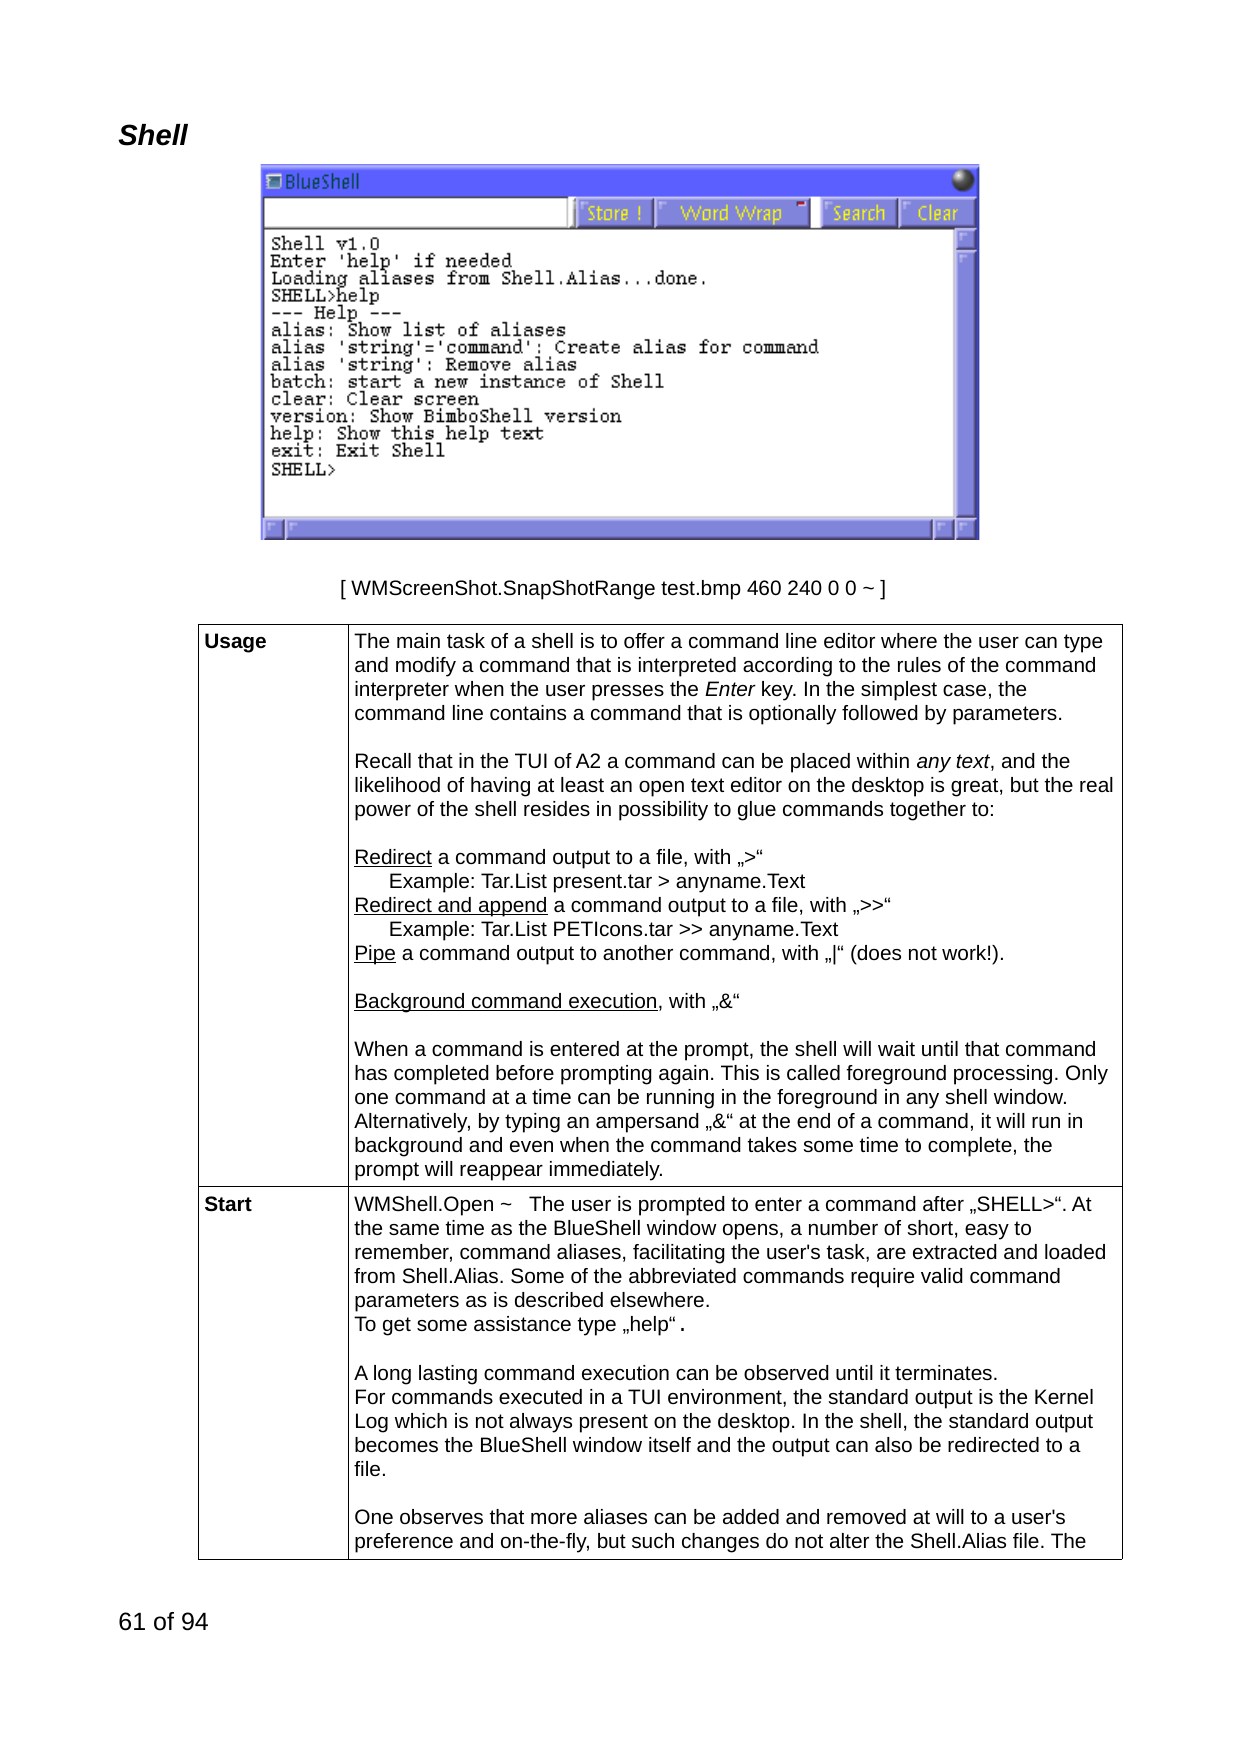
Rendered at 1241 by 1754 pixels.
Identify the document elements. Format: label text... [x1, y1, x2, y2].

text [ WMScreenShot.SnapShotRange test.bmp 460 240 0 0 ~ ] [118, 576, 1122, 599]
picture [260, 164, 980, 540]
table_header Usage [199, 625, 348, 1186]
subtitle Shell [118, 118, 1122, 152]
table_cell Start [199, 1187, 348, 1559]
table_header The main task of a shell is to offer a command line editor where the user can type and modify a command that is interpreted according to the rules of the command interpreter when the user presses the Enter key. In the simplest case, the command line contains a command that is optionally followed by parameters. Recall that in the TUI of A2 a command can be placed within any text, and the likelihood of having at least an open text editor on the desktop is great, but the real power of the shell resides in possibility to glue commands together to: Redirect a command output to a file, with „>“ Example: Tar.List present.tar > anyname.Text Redirect and append a command output to a file, with „>>“ Example: Tar.List PETIcons.tar >> anyname.Text Pipe a command output to another command, with „|“ (does not work!). Background command execution, with „&“ When a command is entered at the prompt, the shell will wait until that command has completed before prompting again. This is called foreground processing. Only one command at a time can be running in the foreground in any shell window. Alternatively, by typing an ampersand „&“ at the end of a command, it will run in background and even when the command takes some time to complete, the prompt will reappear immediately. [349, 625, 1122, 1186]
table_cell WMShell.Open ~ The user is prompted to enter a command after „SHELL>“. At the same time as the BlueShell window opens, a number of short, easy to remember, command aliases, facilitating the user's task, are extracted and loaded from Shell.Alias. Some of the abbreviated commands require valid command parameters as is described elsewhere. To get some assistance type „help“. A long lasting command execution can be observed until it terminates. For commands executed in a TUI environment, the standard output is the Kernel Log which is not always present on the desktop. In the shell, the standard output becomes the BlueShell window itself and the output can also be redirected to a file. One observes that more aliases can be added and removed at will to a user's preference and on-the-fly, but such changes do not alter the Shell.Alias file. The [349, 1187, 1122, 1559]
